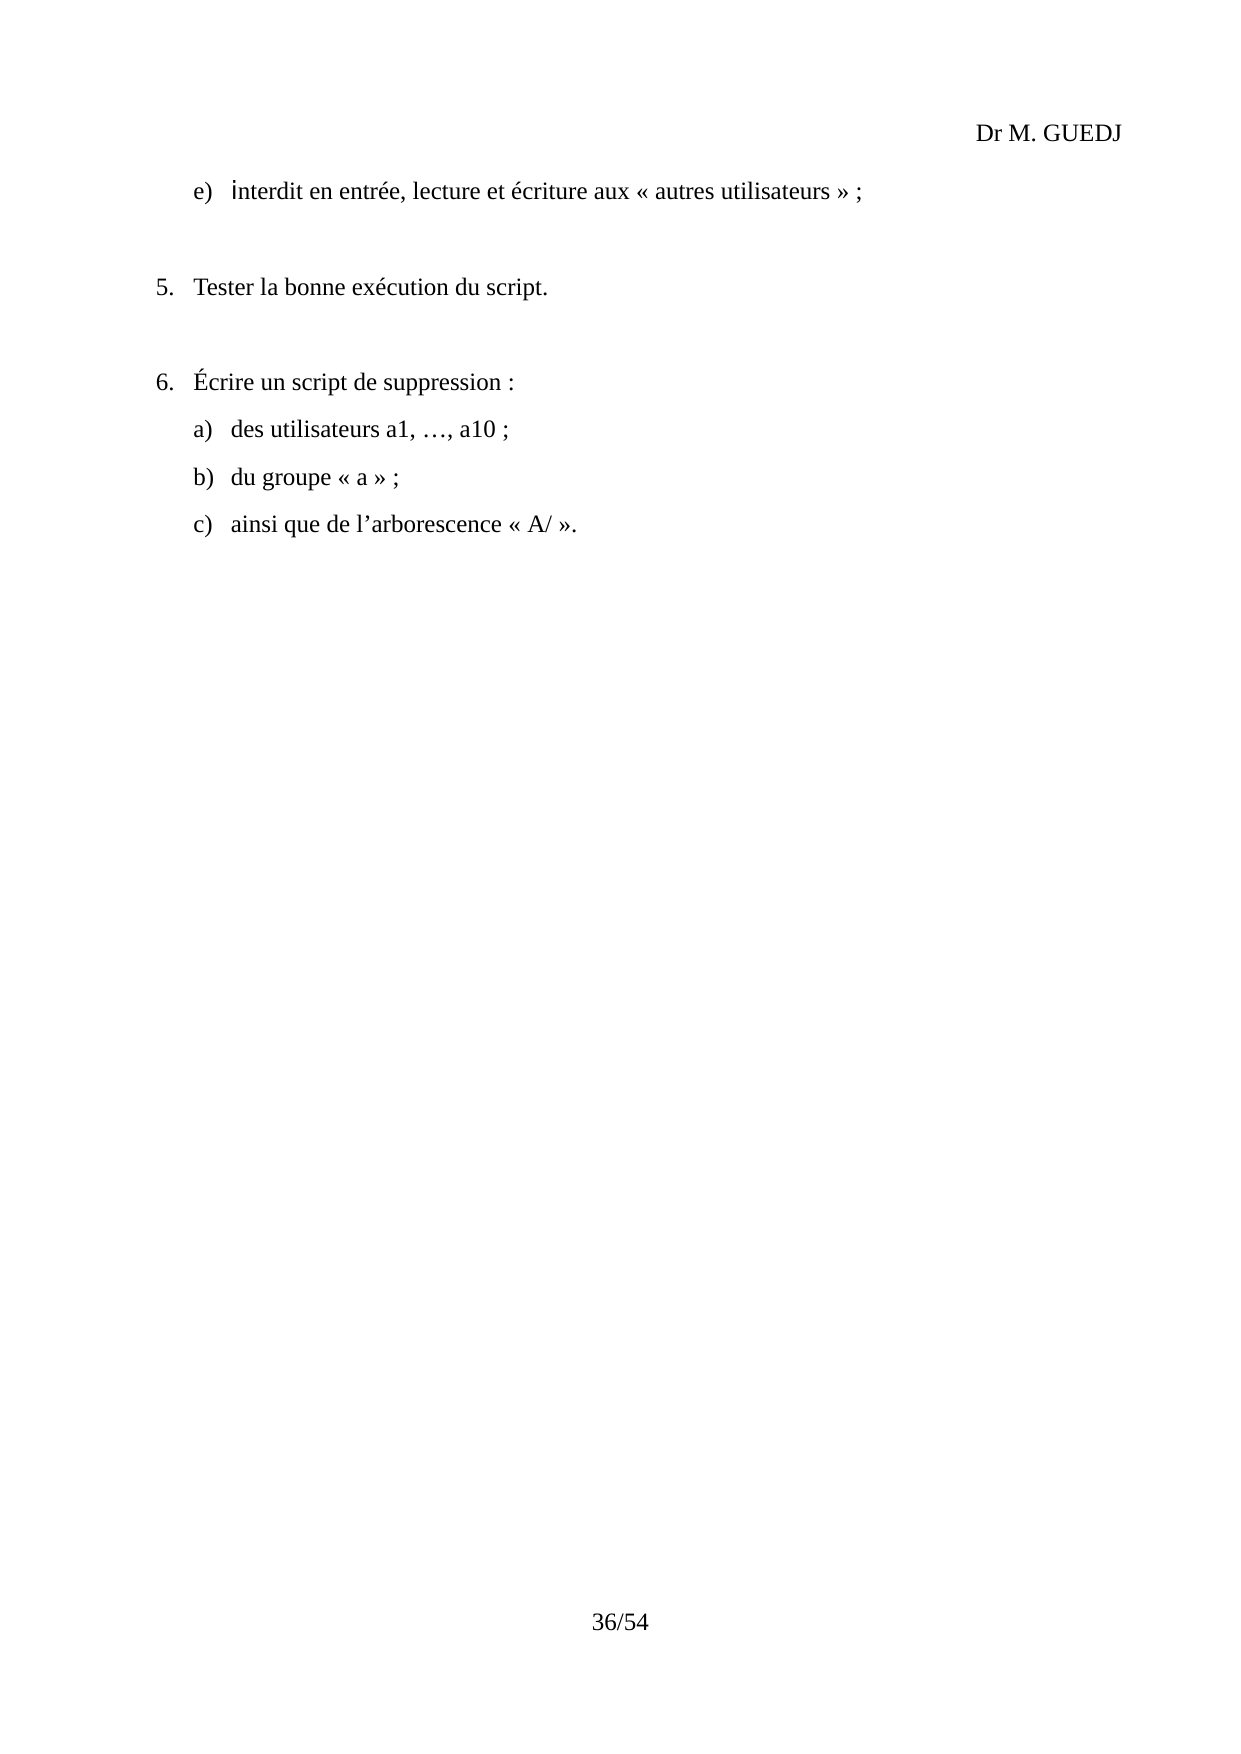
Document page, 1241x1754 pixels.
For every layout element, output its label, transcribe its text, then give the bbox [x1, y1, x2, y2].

list Tester la bonne exécution du script. [156, 272, 1122, 300]
list du groupe « a » ; [193, 462, 1122, 491]
list interdit en entrée, lecture et écriture aux « autres utilisateurs » ; [193, 176, 1122, 205]
list ainsi que de l’arborescence « A/ ». [193, 509, 1122, 538]
list des utilisateurs a1, …, a10 ; [193, 414, 1122, 443]
list Écrire un script de suppression : [156, 367, 1122, 396]
